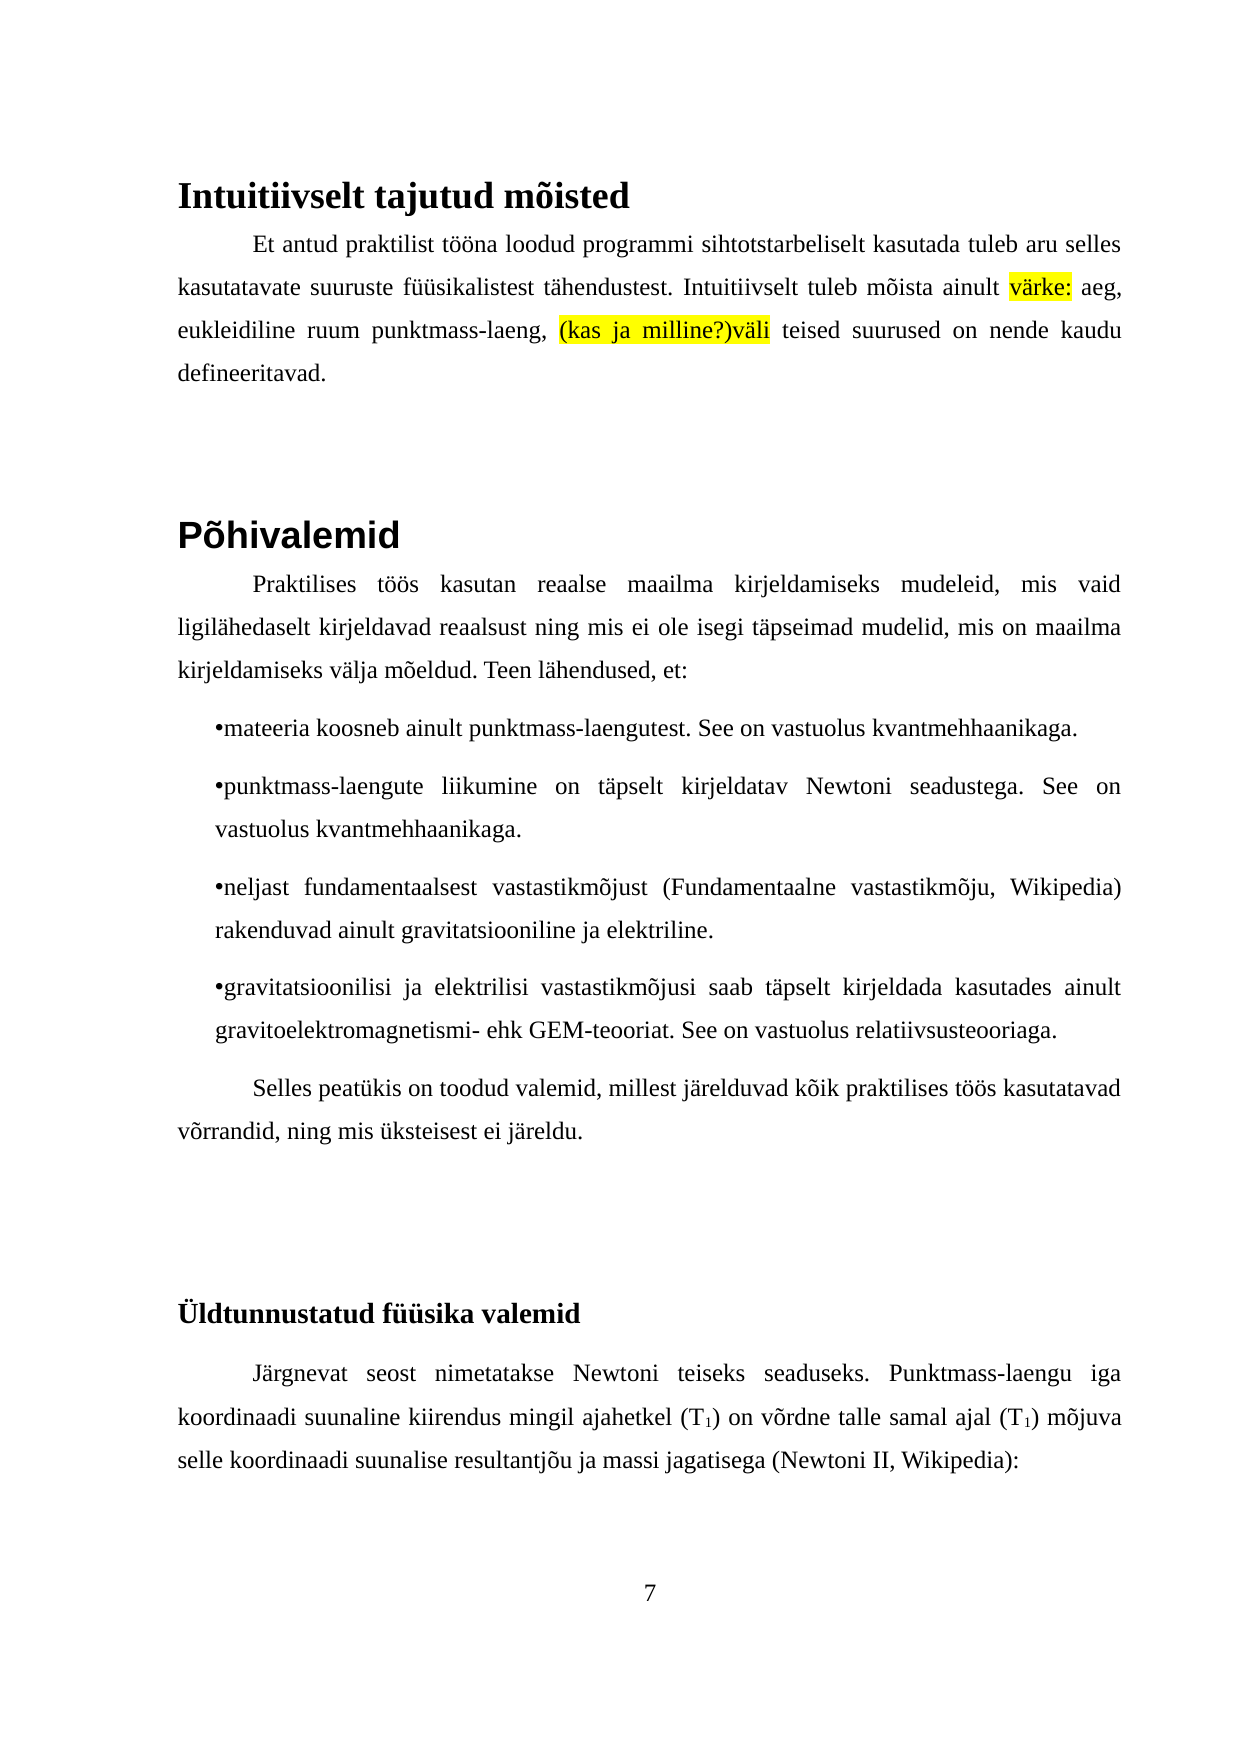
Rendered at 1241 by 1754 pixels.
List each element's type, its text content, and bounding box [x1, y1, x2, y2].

list mateeria koosneb ainult punktmass-laengutest. See on vastuolus kvantmehhaanikaga. [215, 713, 1122, 742]
subtitle Põhivalemid [177, 513, 1122, 557]
text Selles peatükis on toodud valemid, millest järelduvad kõik praktilises töös kasutatavad võrrandid, ning mis üksteisest ei järeldu. [177, 1073, 1122, 1145]
list neljast fundamentaalsest vastastikmõjust (Fundamentaalne vastastikmõju, Wikipedia) rakenduvad ainult gravitatsiooniline ja elektriline. [215, 872, 1122, 943]
text Järgnevat seost nimetatakse Newtoni teiseks seaduseks. Punktmass-laengu iga koordinaadi suunaline kiirendus mingil ajahetkel (T1) on võrdne talle samal ajal (T1) mõjuva selle koordinaadi suunalise resultantjõu ja massi jagatisega (Newtoni II, Wikipedia): [177, 1358, 1122, 1473]
text Praktilises töös kasutan reaalse maailma kirjeldamiseks mudeleid, mis vaid ligilähedaselt kirjeldavad reaalsust ning mis ei ole isegi täpseimad mudelid, mis on maailma kirjeldamiseks välja mõeldud. Teen lähendused, et: [177, 569, 1122, 684]
text Et antud praktilist tööna loodud programmi sihtotstarbeliselt kasutada tuleb aru selles kasutatavate suuruste füüsikalistest tähendustest. Intuitiivselt tuleb mõista ainult värke: aeg, eukleidiline ruum punktmass-laeng, (kas ja milline?)väli teised suurused on nende kaudu defineeritavad. [177, 229, 1122, 387]
list gravitatsioonilisi ja elektrilisi vastastikmõjusi saab täpselt kirjeldada kasutades ainult gravitoelektromagnetismi- ehk GEM-teooriat. See on vastuolus relatiivsusteooriaga. [215, 972, 1122, 1044]
subtitle Intuitiivselt tajutud mõisted [177, 173, 1122, 216]
subtitle Üldtunnustatud füüsika valemid [177, 1296, 1122, 1329]
list punktmass-laengute liikumine on täpselt kirjeldatav Newtoni seadustega. See on vastuolus kvantmehhaanikaga. [215, 771, 1122, 843]
